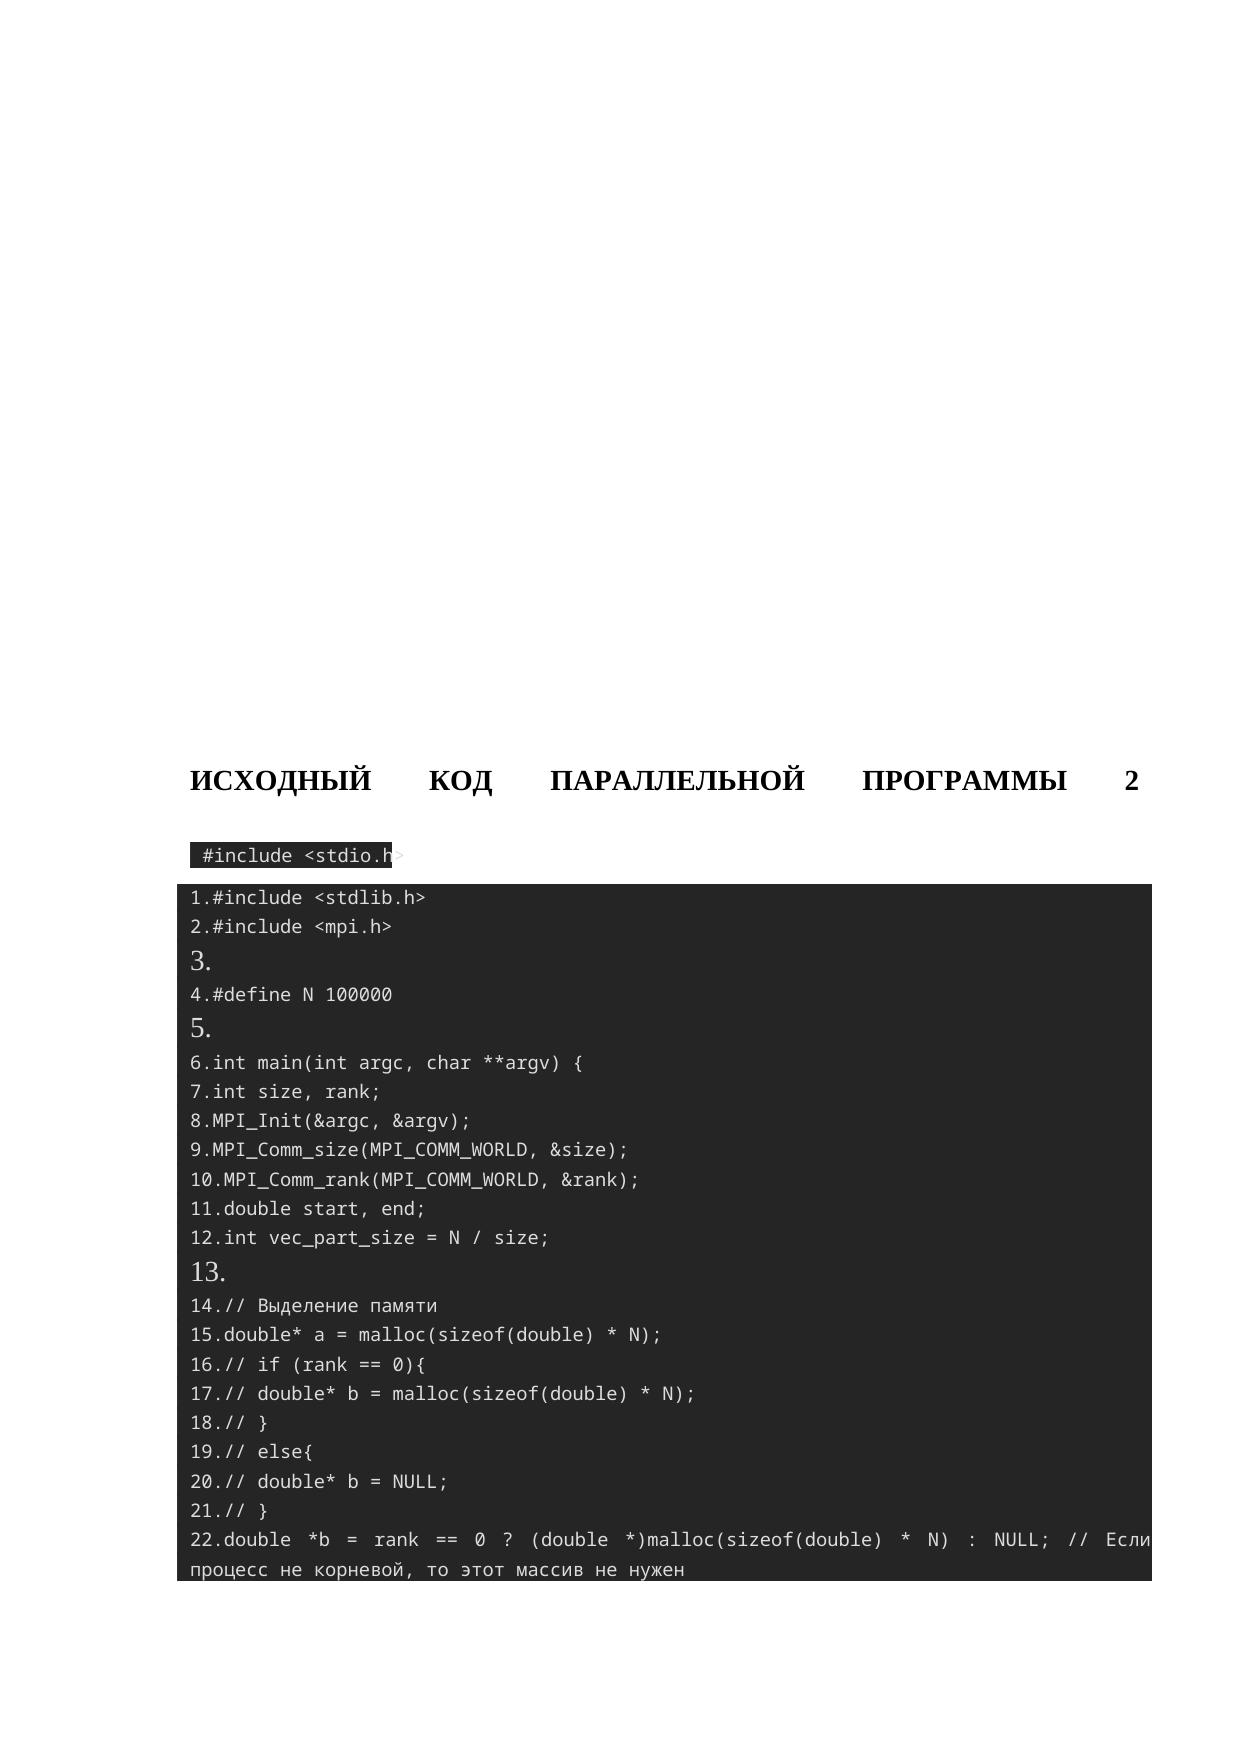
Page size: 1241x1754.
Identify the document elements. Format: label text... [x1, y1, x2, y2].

list #define N 100000 [178, 981, 1152, 1007]
list MPI_Comm_rank(MPI_COMM_WORLD, &rank); [178, 1166, 1152, 1192]
list double start, end; [178, 1195, 1152, 1221]
text ИСХОДНЫЙ КОД ПАРАЛЛЕЛЬНОЙ ПРОГРАММЫ 2 [190, 763, 1139, 830]
list // Выделение памяти [177, 1292, 1152, 1318]
list int vec_part_size = N / size; [177, 1224, 1152, 1250]
list int main(int argc, char **argv) { [178, 1049, 1152, 1074]
list double* a = malloc(sizeof(double) * N); [178, 1322, 1152, 1347]
list // else{ [178, 1439, 1152, 1464]
list MPI_Init(&argc, &argv); [177, 1107, 1152, 1133]
list // double* b = NULL; [178, 1468, 1152, 1493]
list #include <mpi.h> [178, 913, 1152, 939]
list // } [178, 1497, 1152, 1523]
list // } [177, 1409, 1152, 1435]
list // double* b = malloc(sizeof(double) * N); [178, 1380, 1152, 1406]
list int size, rank; [178, 1078, 1152, 1104]
list MPI_Comm_size(MPI_COMM_WORLD, &size); [178, 1137, 1152, 1162]
list // if (rank == 0){ [178, 1351, 1152, 1376]
text #include <stdio.h> [191, 842, 1139, 868]
list double *b = rank == 0 ? (double *)malloc(sizeof(double) * N) : NULL; // Если процесс не корневой, то этот массив не нужен [177, 1527, 1152, 1581]
list #include <stdlib.h> [178, 884, 1152, 909]
